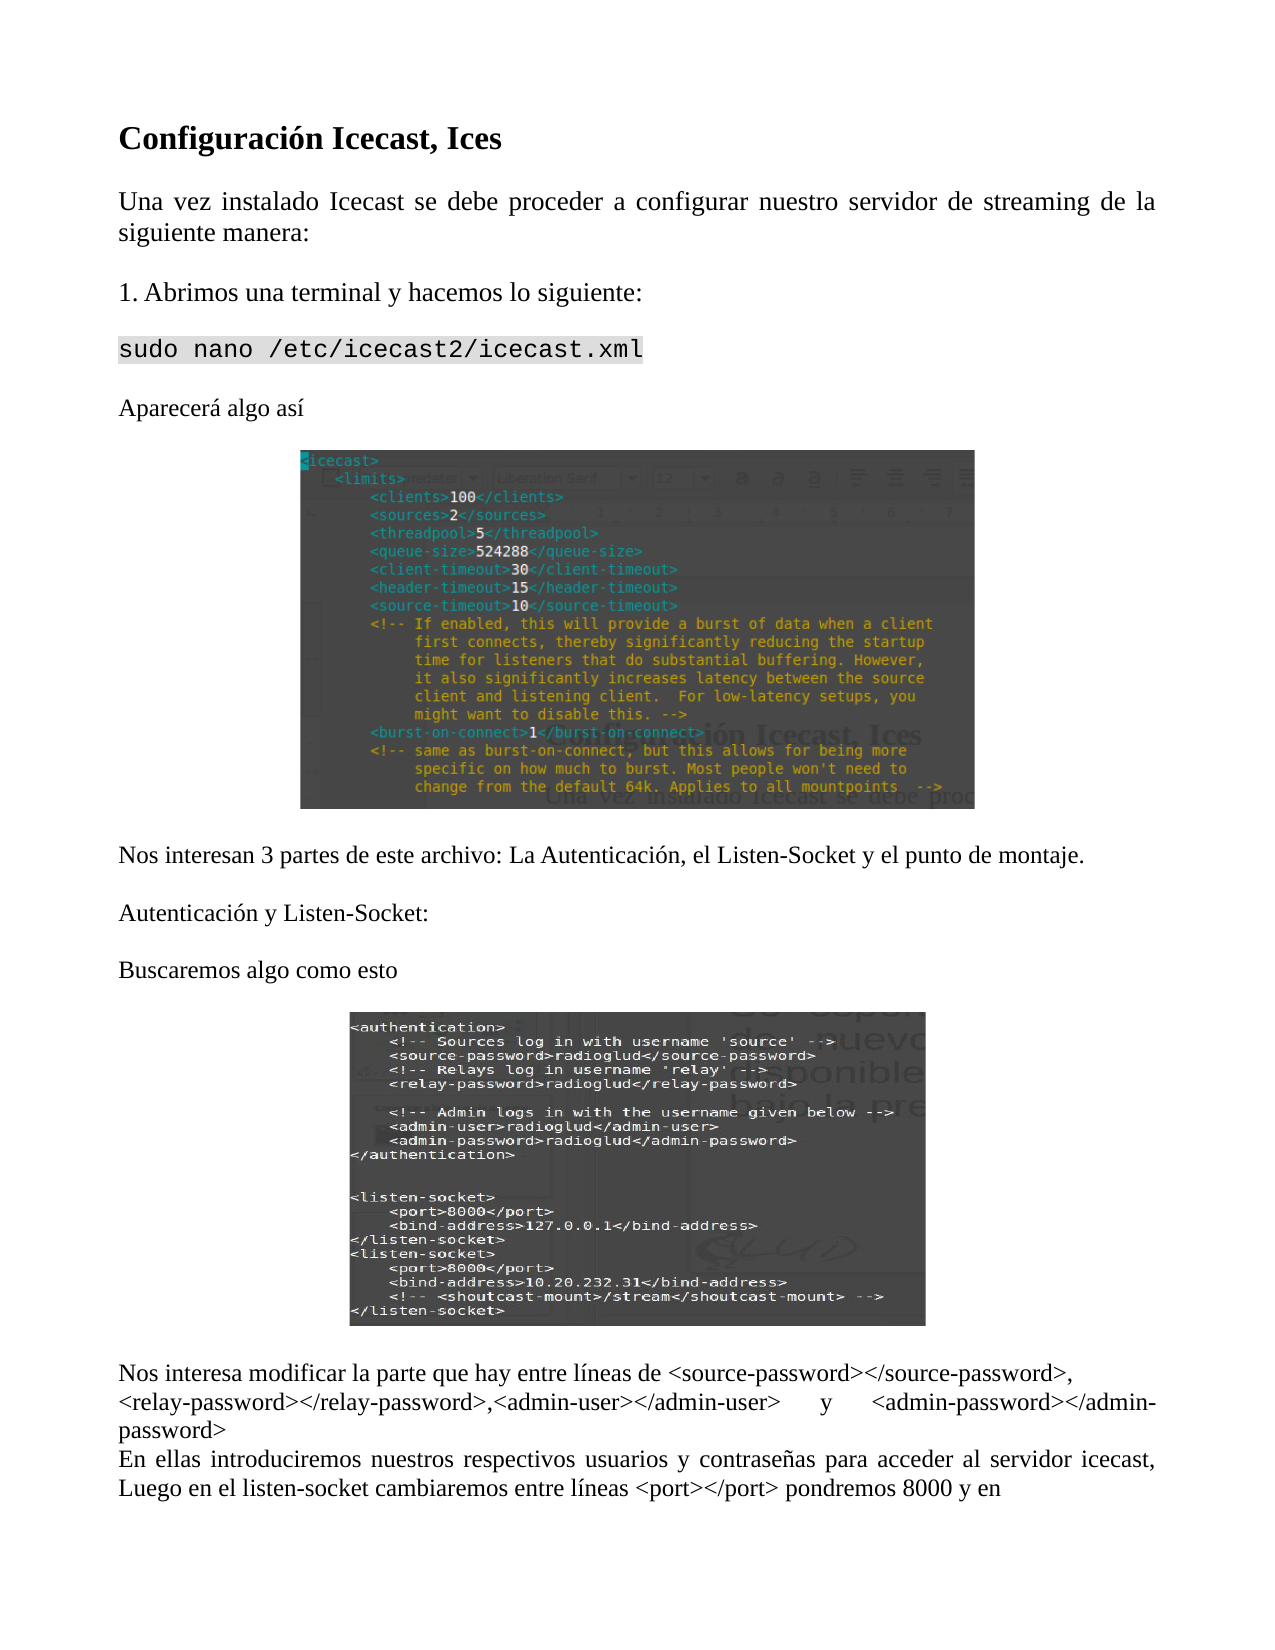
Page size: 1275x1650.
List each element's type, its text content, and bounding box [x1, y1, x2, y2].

text En ellas introduciremos nuestros respectivos usuarios y contraseñas para acceder al servidor icecast, Luego en el listen-socket cambiaremos entre líneas <port></port> pondremos 8000 y en [118, 1444, 1157, 1502]
text 1. Abrimos una terminal y hacemos lo siguiente: [118, 276, 1157, 307]
text Configuración Icecast, Ices [118, 118, 1157, 156]
text Nos interesa modificar la parte que hay entre líneas de <source-password></source-password>, [118, 1358, 1157, 1387]
text Una vez instalado Icecast se debe proceder a configurar nuestro servidor de streaming de la siguiente manera: [118, 185, 1157, 247]
text Buscaremos algo como esto [118, 955, 1157, 984]
picture [300, 450, 975, 809]
text Aparecerá algo así [118, 393, 1157, 422]
text sudo nano /etc/icecast2/icecast.xml [118, 336, 1157, 364]
picture [349, 1012, 926, 1326]
text <relay-password></relay-password>,<admin-user></admin-user> y <admin-password></admin-password> [118, 1387, 1157, 1444]
text Nos interesan 3 partes de este archivo: La Autenticación, el Listen-Socket y el punto de montaje. [118, 840, 1157, 869]
text Autenticación y Listen-Socket: [118, 898, 1157, 927]
